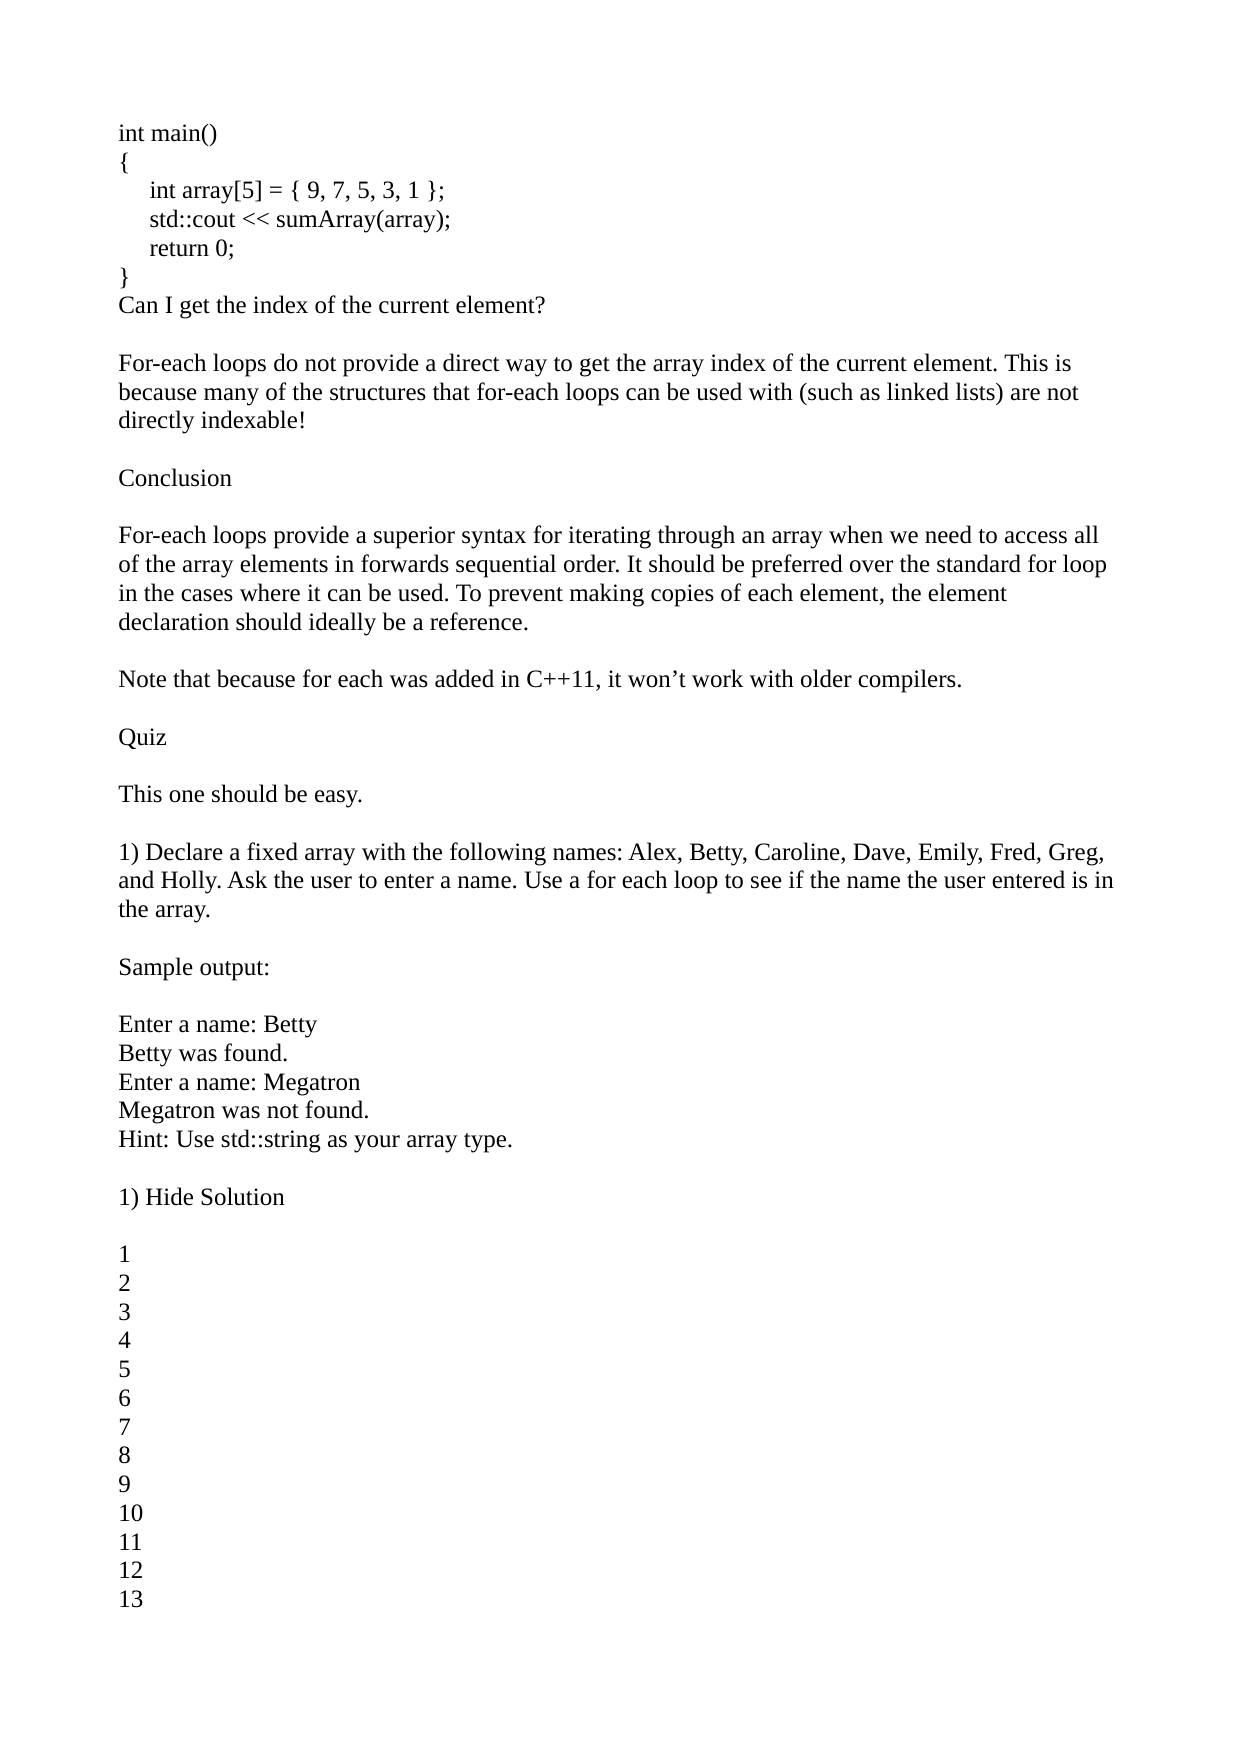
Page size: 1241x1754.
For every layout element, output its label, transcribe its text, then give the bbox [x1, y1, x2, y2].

text Enter a name: Megatron [118, 1067, 1122, 1096]
text For-each loops provide a superior syntax for iterating through an array when we need to access all of the array elements in forwards sequential order. It should be preferred over the standard for loop in the cases where it can be used. To prevent making copies of each element, the element declaration should ideally be a reference. [118, 521, 1122, 636]
text { [118, 147, 1122, 176]
text 12 [118, 1556, 1122, 1584]
text 8 [118, 1441, 1122, 1469]
text 3 [118, 1297, 1122, 1326]
text Quiz [118, 722, 1122, 751]
text 1) Declare a fixed array with the following names: Alex, Betty, Caroline, Dave, Emily, Fred, Greg, and Holly. Ask the user to enter a name. Use a for each loop to see if the name the user entered is in the array. [118, 837, 1122, 923]
text int main() [118, 118, 1122, 147]
text Note that because for each was added in C++11, it won’t work with older compilers. [118, 664, 1122, 693]
text Megatron was not found. [118, 1096, 1122, 1124]
text Betty was found. [118, 1038, 1122, 1067]
text 2 [118, 1268, 1122, 1297]
text return 0; [118, 233, 1122, 262]
text 11 [118, 1527, 1122, 1556]
text 4 [118, 1326, 1122, 1354]
text This one should be easy. [118, 779, 1122, 808]
text 5 [118, 1354, 1122, 1383]
text 1 [118, 1239, 1122, 1268]
text Sample output: [118, 952, 1122, 981]
text Can I get the index of the current element? [118, 291, 1122, 319]
text 7 [118, 1412, 1122, 1441]
text 9 [118, 1469, 1122, 1498]
text 10 [118, 1498, 1122, 1527]
text Enter a name: Betty [118, 1009, 1122, 1038]
text std::cout << sumArray(array); [118, 204, 1122, 233]
text Conclusion [118, 463, 1122, 492]
text 13 [118, 1584, 1122, 1613]
text For-each loops do not provide a direct way to get the array index of the current element. This is because many of the structures that for-each loops can be used with (such as linked lists) are not directly indexable! [118, 348, 1122, 434]
text int array[5] = { 9, 7, 5, 3, 1 }; [118, 176, 1122, 204]
text 1) Hide Solution [118, 1182, 1122, 1211]
text 6 [118, 1383, 1122, 1412]
text Hint: Use std::string as your array type. [118, 1124, 1122, 1153]
text } [118, 262, 1122, 291]
